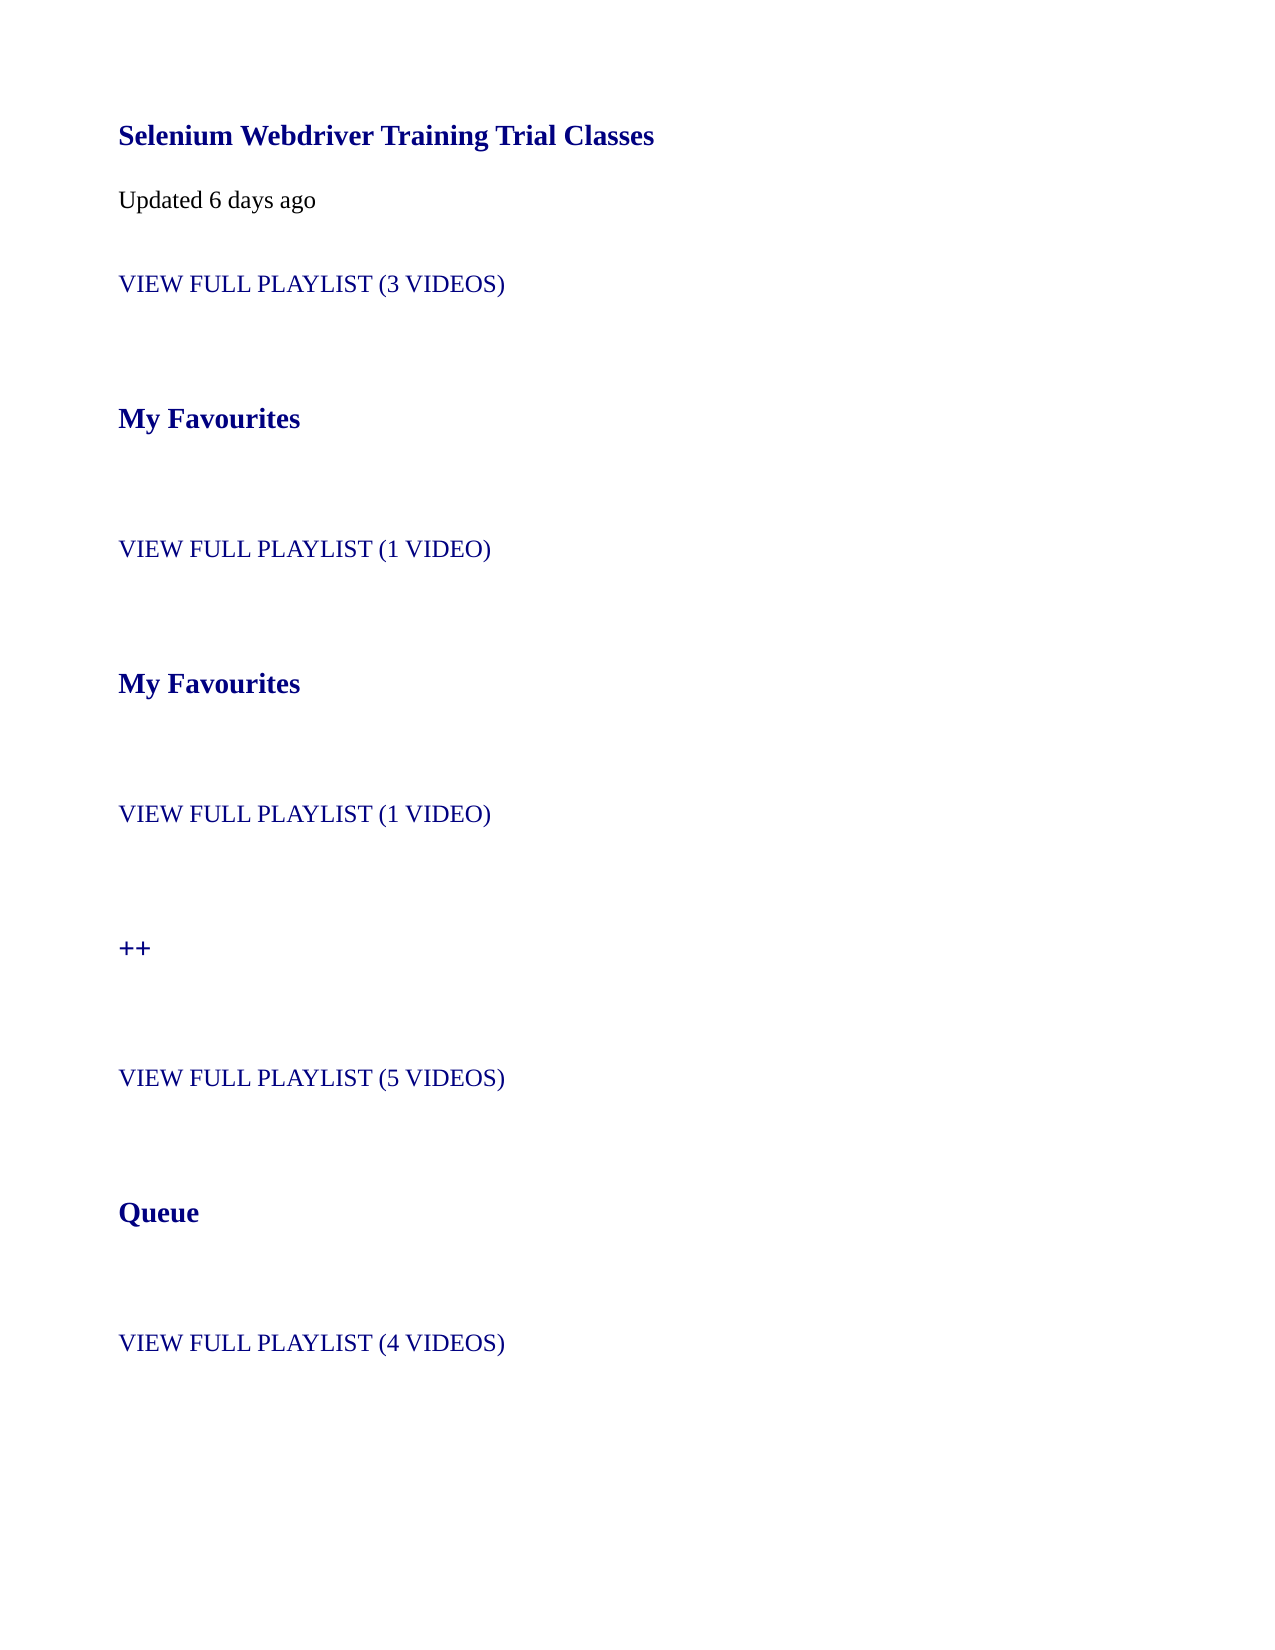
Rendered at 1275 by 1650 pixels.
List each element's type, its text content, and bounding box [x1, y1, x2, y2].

text Updated 6 days ago [118, 185, 1157, 213]
text VIEW FULL PLAYLIST (4 VIDEOS) [118, 1328, 1157, 1357]
text VIEW FULL PLAYLIST (1 VIDEO) [118, 534, 1157, 563]
subtitle Queue [118, 1196, 1157, 1229]
subtitle My Favourites [118, 401, 1157, 435]
text VIEW FULL PLAYLIST (3 VIDEOS) [118, 269, 1157, 298]
subtitle Selenium Webdriver Training Trial Classes [118, 118, 1157, 152]
text VIEW FULL PLAYLIST (1 VIDEO) [118, 799, 1157, 827]
subtitle My Favourites [118, 666, 1157, 700]
subtitle ++ [118, 931, 1157, 964]
text VIEW FULL PLAYLIST (5 VIDEOS) [118, 1063, 1157, 1092]
